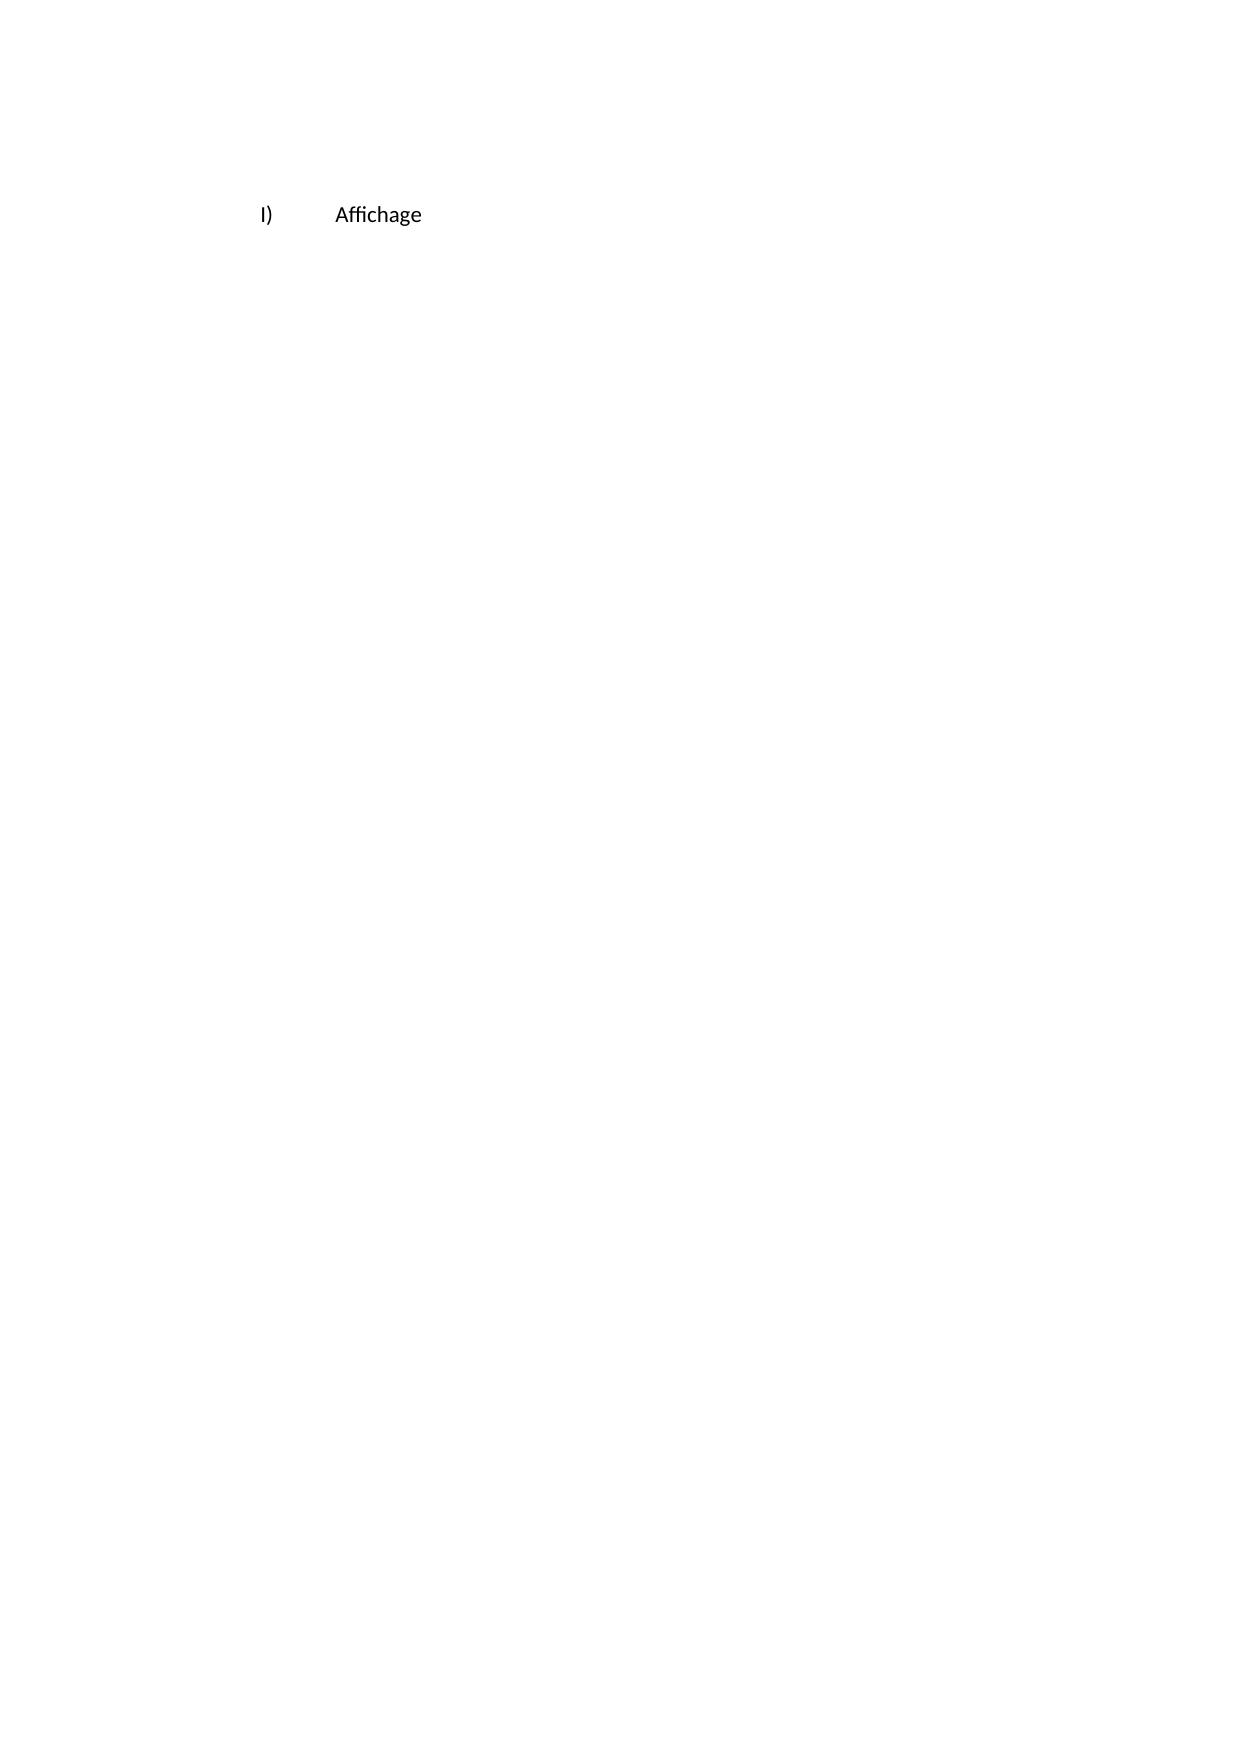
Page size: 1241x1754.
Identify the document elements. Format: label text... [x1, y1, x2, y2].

list Affichage [260, 201, 1093, 229]
